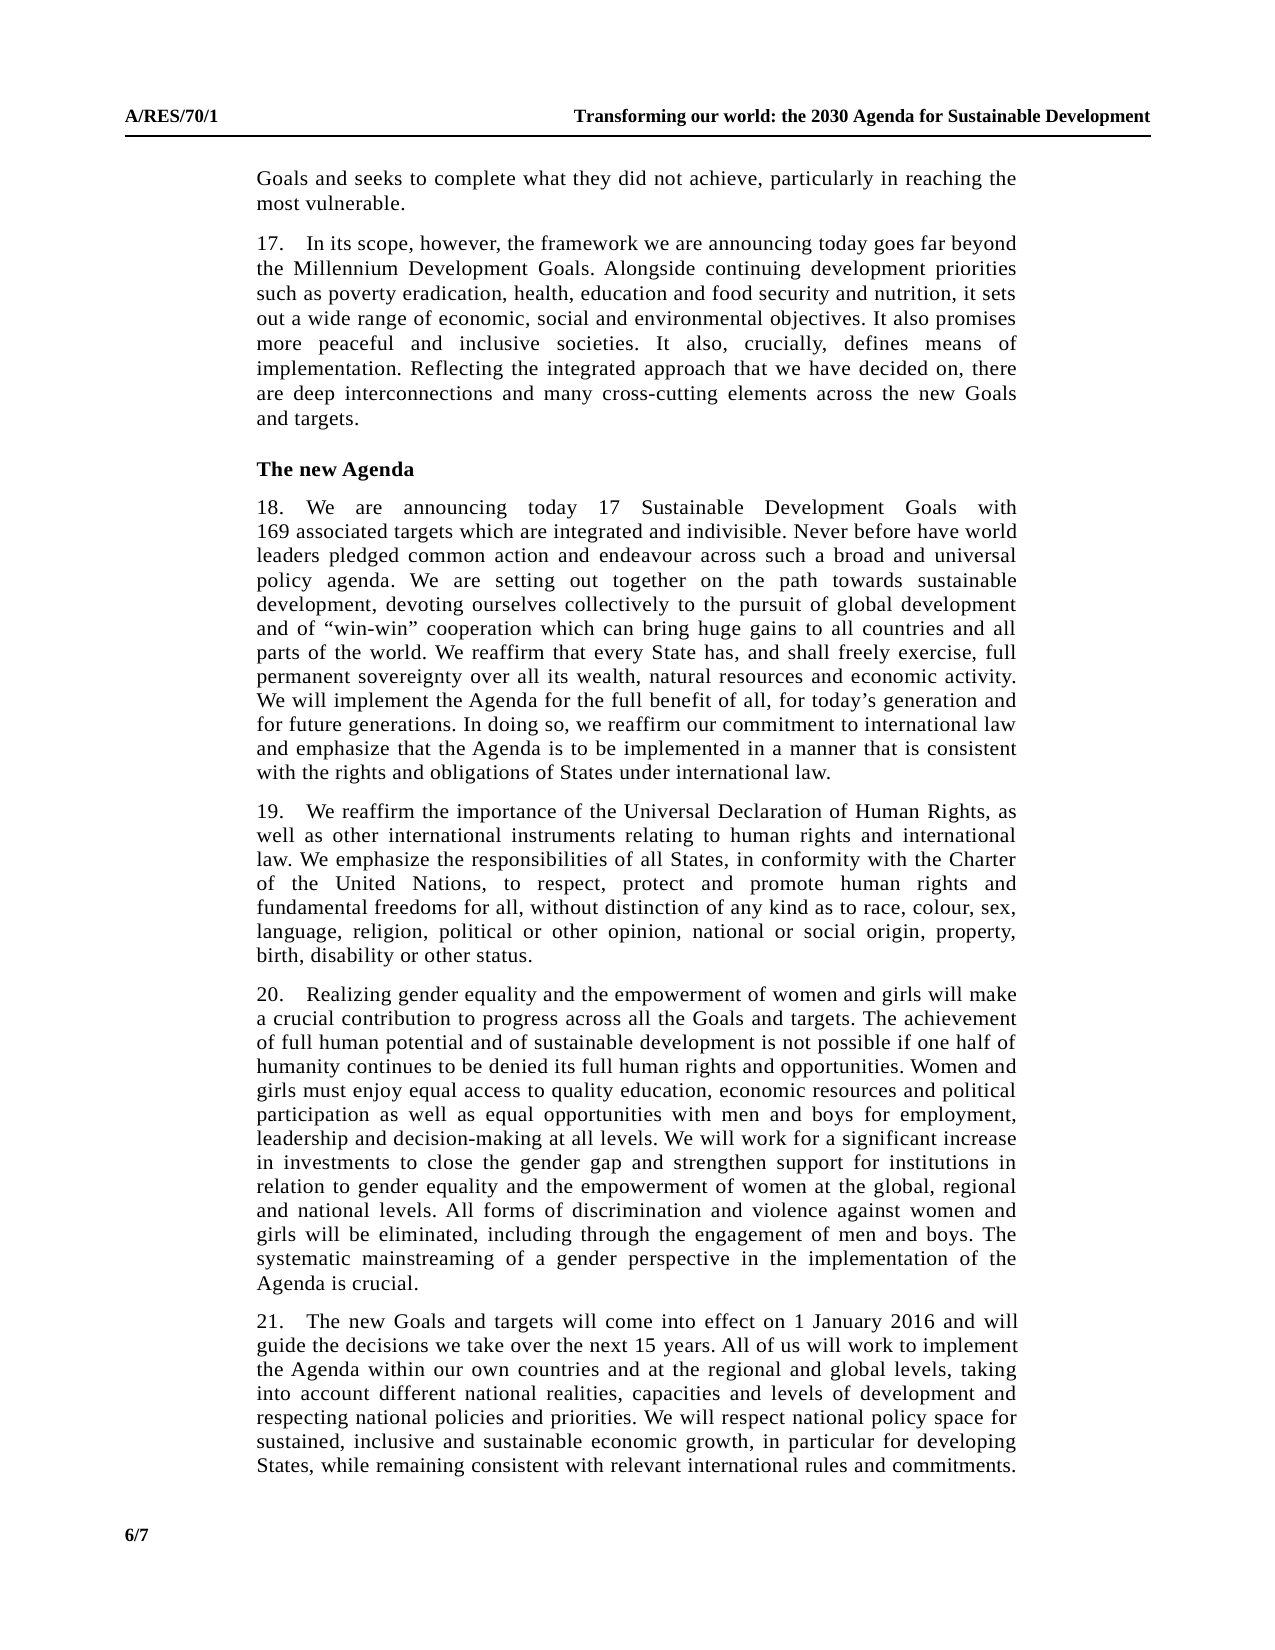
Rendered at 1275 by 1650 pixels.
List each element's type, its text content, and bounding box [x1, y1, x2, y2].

text 21. The new Goals and targets will come into effect on 1 January 2016 and will guide the decisions we take over the next 15 years. All of us will work to implement the Agenda within our own countries and at the regional and global levels, taking into account different national realities, capacities and levels of development and respecting national policies and priorities. We will respect national policy space for sustained, inclusive and sustainable economic growth, in particular for developing States, while remaining consistent with relevant international rules and commitments. [256, 1309, 1018, 1477]
text 19. We reaffirm the importance of the Universal Declaration of Human Rights, as well as other international instruments relating to human rights and international law. We emphasize the responsibilities of all States, in conformity with the Charter of the United Nations, to respect, protect and promote human rights and fundamental freedoms for all, without distinction of any kind as to race, colour, sex, language, religion, political or other opinion, national or social origin, property, birth, disability or other status. [256, 799, 1018, 967]
text Goals and seeks to complete what they did not achieve, particularly in reaching the most vulnerable. [256, 165, 1018, 215]
text 17. In its scope, however, the framework we are announcing today goes far beyond the Millennium Development Goals. Alongside continuing development priorities such as poverty eradication, health, education and food security and nutrition, it sets out a wide range of economic, social and environmental objectives. It also promises more peaceful and inclusive societies. It also, crucially, defines means of implementation. Reflecting the integrated approach that we have decided on, there are deep interconnections and many cross-cutting elements across the new Goals and targets. [256, 229, 1018, 429]
text The new Agenda [256, 457, 1018, 481]
text 20. Realizing gender equality and the empowerment of women and girls will make a crucial contribution to progress across all the Goals and targets. The achievement of full human potential and of sustainable development is not possible if one half of humanity continues to be denied its full human rights and opportunities. Women and girls must enjoy equal access to quality education, economic resources and political participation as well as equal opportunities with men and boys for employment, leadership and decision-making at all levels. We will work for a significant increase in investments to close the gender gap and strengthen support for institutions in relation to gender equality and the empowerment of women at the global, regional and national levels. All forms of discrimination and violence against women and girls will be eliminated, including through the engagement of men and boys. The systematic mainstreaming of a gender perspective in the implementation of the Agenda is crucial. [256, 982, 1018, 1294]
text 18. We are announcing today 17 Sustainable Development Goals with 169 associated targets which are integrated and indivisible. Never before have world leaders pledged common action and endeavour across such a broad and universal policy agenda. We are setting out together on the path towards sustainable development, devoting ourselves collectively to the pursuit of global development and of “win-win” cooperation which can bring huge gains to all countries and all parts of the world. We reaffirm that every State has, and shall freely exercise, full permanent sovereignty over all its wealth, natural resources and economic activity. We will implement the Agenda for the full benefit of all, for today’s generation and for future generations. In doing so, we reaffirm our commitment to international law and emphasize that the Agenda is to be implemented in a manner that is consistent with the rights and obligations of States under international law. [256, 495, 1018, 784]
